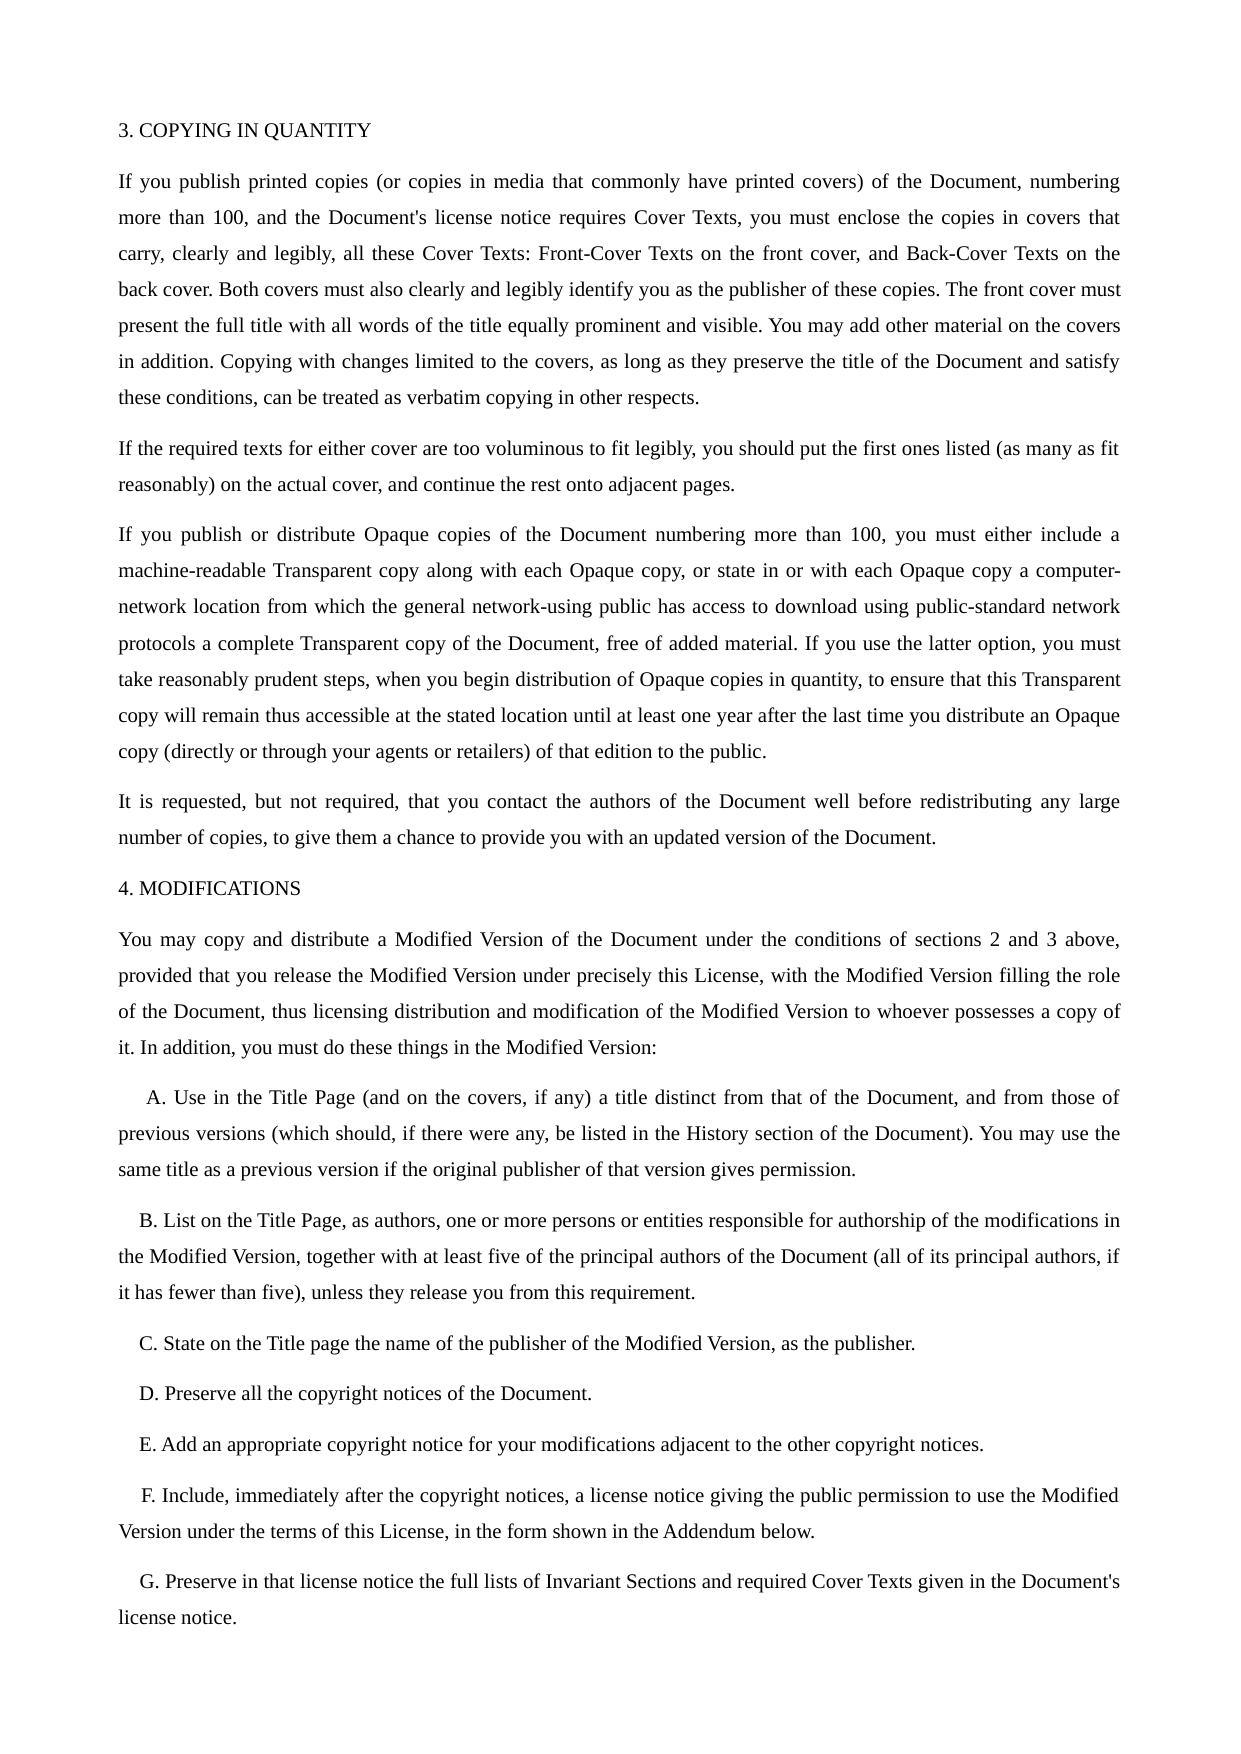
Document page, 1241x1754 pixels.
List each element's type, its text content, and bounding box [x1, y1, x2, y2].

text E. Add an appropriate copyright notice for your modifications adjacent to the other copyright notices. [118, 1432, 1122, 1456]
text G. Preserve in that license notice the full lists of Invariant Sections and required Cover Texts given in the Document's license notice. [118, 1569, 1122, 1629]
text If you publish printed copies (or copies in media that commonly have printed covers) of the Document, numbering more than 100, and the Document's license notice requires Cover Texts, you must enclose the copies in covers that carry, clearly and legibly, all these Cover Texts: Front-Cover Texts on the front cover, and Back-Cover Texts on the back cover. Both covers must also clearly and legibly identify you as the publisher of these copies. The front cover must present the full title with all words of the title equally prominent and visible. You may add other material on the covers in addition. Copying with changes limited to the covers, as long as they preserve the title of the Document and satisfy these conditions, can be treated as verbatim copying in other respects. [118, 169, 1122, 409]
text A. Use in the Title Page (and on the covers, if any) a title distinct from that of the Document, and from those of previous versions (which should, if there were any, be listed in the History section of the Document). You may use the same title as a previous version if the original publisher of that version gives permission. [118, 1085, 1122, 1181]
text D. Preserve all the copyright notices of the Document. [118, 1381, 1122, 1405]
text It is requested, but not required, that you contact the authors of the Document well before redistributing any large number of copies, to give them a chance to provide you with an updated version of the Document. [118, 789, 1122, 849]
text F. Include, immediately after the copyright notices, a license notice giving the public permission to use the Modified Version under the terms of this License, in the form shown in the Addendum below. [118, 1482, 1122, 1543]
text If you publish or distribute Opaque copies of the Document numbering more than 100, you must either include a machine-readable Transparent copy along with each Opaque copy, or state in or with each Opaque copy a computer-network location from which the general network-using public has access to download using public-standard network protocols a complete Transparent copy of the Document, free of added material. If you use the latter option, you must take reasonably prudent steps, when you begin distribution of Opaque copies in quantity, to ensure that this Transparent copy will remain thus accessible at the stated location until at least one year after the last time you distribute an Opaque copy (directly or through your agents or retailers) of that edition to the public. [118, 522, 1122, 763]
text C. State on the Title page the name of the publisher of the Modified Version, as the publisher. [118, 1331, 1122, 1355]
text 4. MODIFICATIONS [118, 876, 1122, 900]
text You may copy and distribute a Modified Version of the Document under the conditions of sections 2 and 3 above, provided that you release the Modified Version under precisely this License, with the Modified Version filling the role of the Document, thus licensing distribution and modification of the Modified Version to whoever possesses a copy of it. In addition, you must do these things in the Modified Version: [118, 926, 1122, 1059]
text B. List on the Title Page, as authors, one or more persons or entities responsible for authorship of the modifications in the Modified Version, together with at least five of the principal authors of the Document (all of its principal authors, if it has fewer than five), unless they release you from this requirement. [118, 1208, 1122, 1304]
text 3. COPYING IN QUANTITY [118, 118, 1122, 142]
text If the required texts for either cover are too voluminous to fit legibly, you should put the first ones listed (as many as fit reasonably) on the actual cover, and continue the rest onto adjacent pages. [118, 436, 1122, 496]
